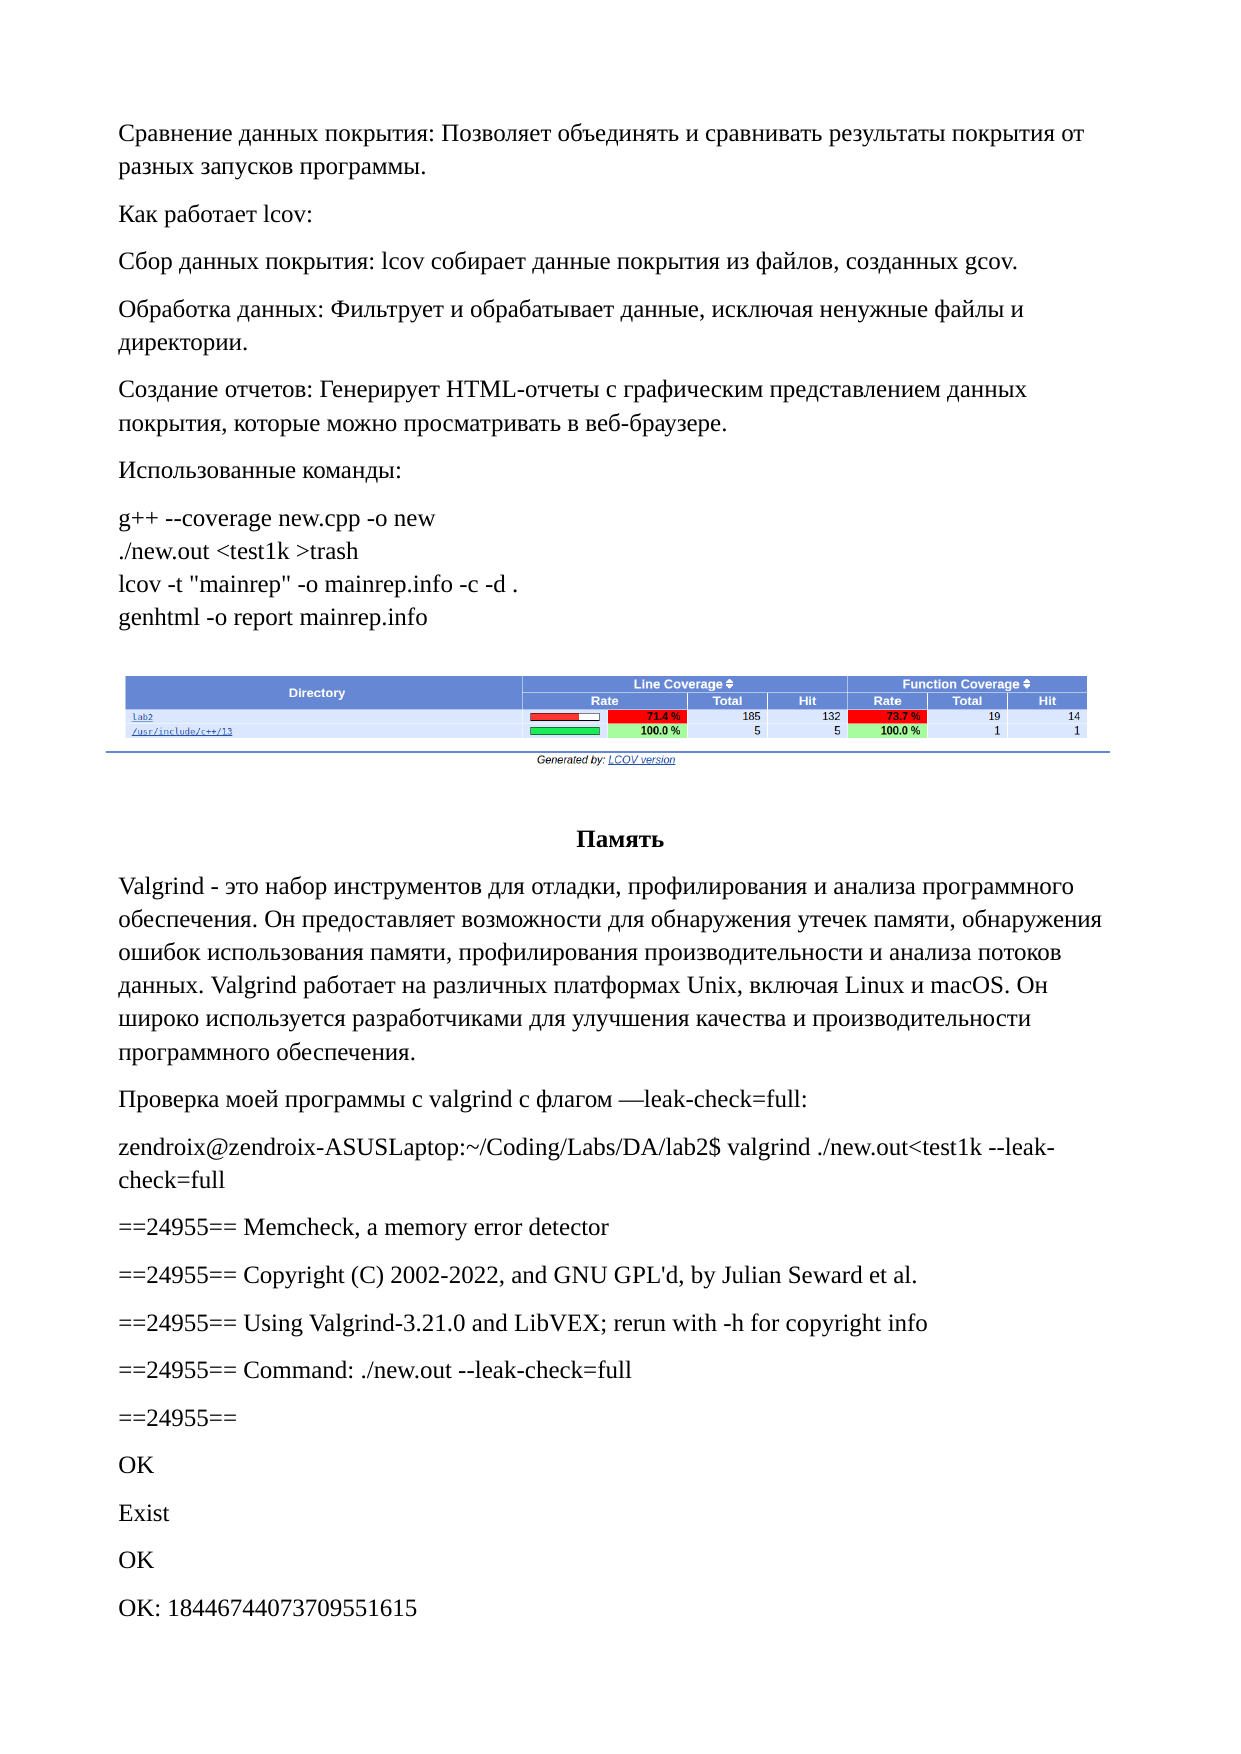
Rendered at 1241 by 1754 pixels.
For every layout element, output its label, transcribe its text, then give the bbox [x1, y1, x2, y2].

text Проверка моей программы с valgrind c флагом —leak-check=full: [118, 1084, 1122, 1113]
text OK: 18446744073709551615 [118, 1593, 1122, 1622]
text Exist [118, 1498, 1122, 1527]
text ==24955== Using Valgrind-3.21.0 and LibVEX; rerun with -h for copyright info [118, 1308, 1122, 1336]
picture [105, 663, 1110, 772]
text ==24955== [118, 1403, 1122, 1432]
text Сбор данных покрытия: lcov собирает данные покрытия из файлов, созданных gcov. [118, 246, 1122, 275]
text Создание отчетов: Генерирует HTML-отчеты с графическим представлением данных покрытия, которые можно просматривать в веб-браузере. [118, 374, 1122, 436]
text OK [118, 1546, 1122, 1574]
text Как работает lcov: [118, 199, 1122, 227]
text Память [118, 824, 1122, 853]
text OK [118, 1450, 1122, 1479]
text Сравнение данных покрытия: Позволяет объединять и сравнивать результаты покрытия от разных запусков программы. [118, 118, 1122, 180]
text ==24955== Memcheck, a memory error detector [118, 1212, 1122, 1241]
text Использованные команды: [118, 455, 1122, 484]
text ==24955== Copyright (C) 2002-2022, and GNU GPL'd, by Julian Seward et al. [118, 1260, 1122, 1289]
text Valgrind - это набор инструментов для отладки, профилирования и анализа программного обеспечения. Он предоставляет возможности для обнаружения утечек памяти, обнаружения ошибок использования памяти, профилирования производительности и анализа потоков данных. Valgrind работает на различных платформах Unix, включая Linux и macOS. Он широко используется разработчиками для улучшения качества и производительности программного обеспечения. [118, 871, 1122, 1065]
text Обработка данных: Фильтрует и обрабатывает данные, исключая ненужные файлы и директории. [118, 294, 1122, 356]
text g++ --coverage new.cpp -o new ./new.out <test1k >trash lcov -t "mainrep" -o mainrep.info -c -d . genhtml -o report mainrep.info [118, 503, 1122, 631]
text zendroix@zendroix-ASUSLaptop:~/Coding/Labs/DA/lab2$ valgrind ./new.out<test1k --leak-check=full [118, 1132, 1122, 1193]
text ==24955== Command: ./new.out --leak-check=full [118, 1355, 1122, 1384]
